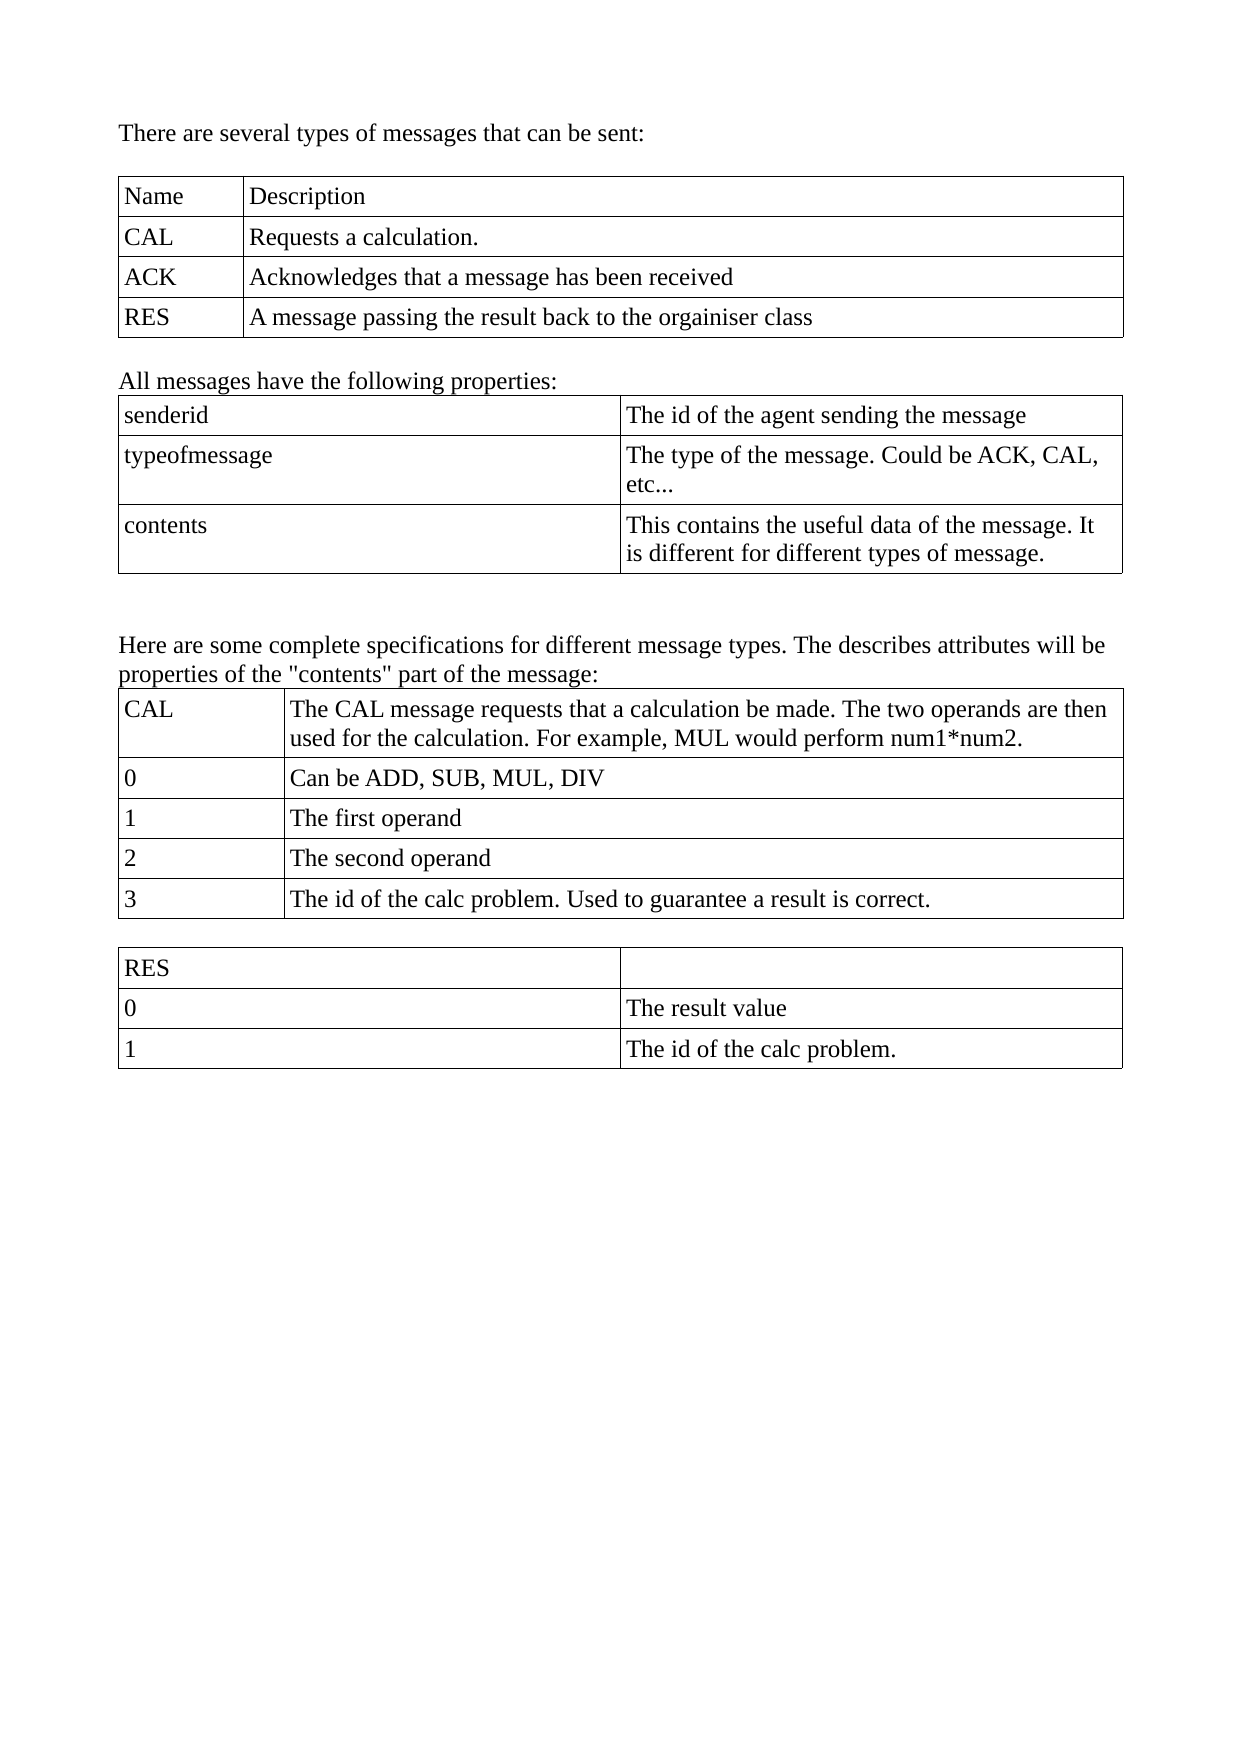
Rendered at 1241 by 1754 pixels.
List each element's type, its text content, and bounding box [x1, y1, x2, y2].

table_cell CAL [119, 217, 243, 256]
table_header The CAL message requests that a calculation be made. The two operands are then used for the calculation. For example, MUL would perform num1*num2. [285, 689, 1123, 757]
table_cell RES [119, 298, 243, 337]
table_cell The id of the calc problem. Used to guarantee a result is correct. [285, 879, 1123, 918]
table_cell Can be ADD, SUB, MUL, DIV [285, 758, 1123, 797]
table_cell contents [119, 505, 620, 573]
table_header [621, 948, 1122, 987]
table_cell 2 [119, 839, 284, 878]
table_cell typeofmessage [119, 436, 620, 504]
table_header senderid [119, 396, 620, 435]
table_cell 3 [119, 879, 284, 918]
table_header CAL [119, 689, 284, 757]
table_cell 0 [119, 758, 284, 797]
table_header Description [244, 177, 1123, 216]
table_cell The result value [621, 989, 1122, 1028]
table_header The id of the agent sending the message [621, 396, 1122, 435]
table_cell The second operand [285, 839, 1123, 878]
table_cell The type of the message. Could be ACK, CAL, etc... [621, 436, 1122, 504]
text There are several types of messages that can be sent: [118, 118, 1122, 147]
table_cell 0 [119, 989, 620, 1028]
table_cell 1 [119, 1029, 620, 1068]
table_header RES [119, 948, 620, 987]
table_cell A message passing the result back to the orgainiser class [244, 298, 1123, 337]
text All messages have the following properties: [118, 366, 1122, 394]
table_cell This contains the useful data of the message. It is different for different types of message. [621, 505, 1122, 573]
text Here are some complete specifications for different message types. The describes attributes will be properties of the "contents" part of the message: [118, 631, 1122, 688]
table_header Name [119, 177, 243, 216]
table_cell The id of the calc problem. [621, 1029, 1122, 1068]
table_cell Requests a calculation. [244, 217, 1123, 256]
table_cell The first operand [285, 799, 1123, 838]
table_cell ACK [119, 257, 243, 297]
table_cell 1 [119, 799, 284, 838]
table_cell Acknowledges that a message has been received [244, 257, 1123, 297]
